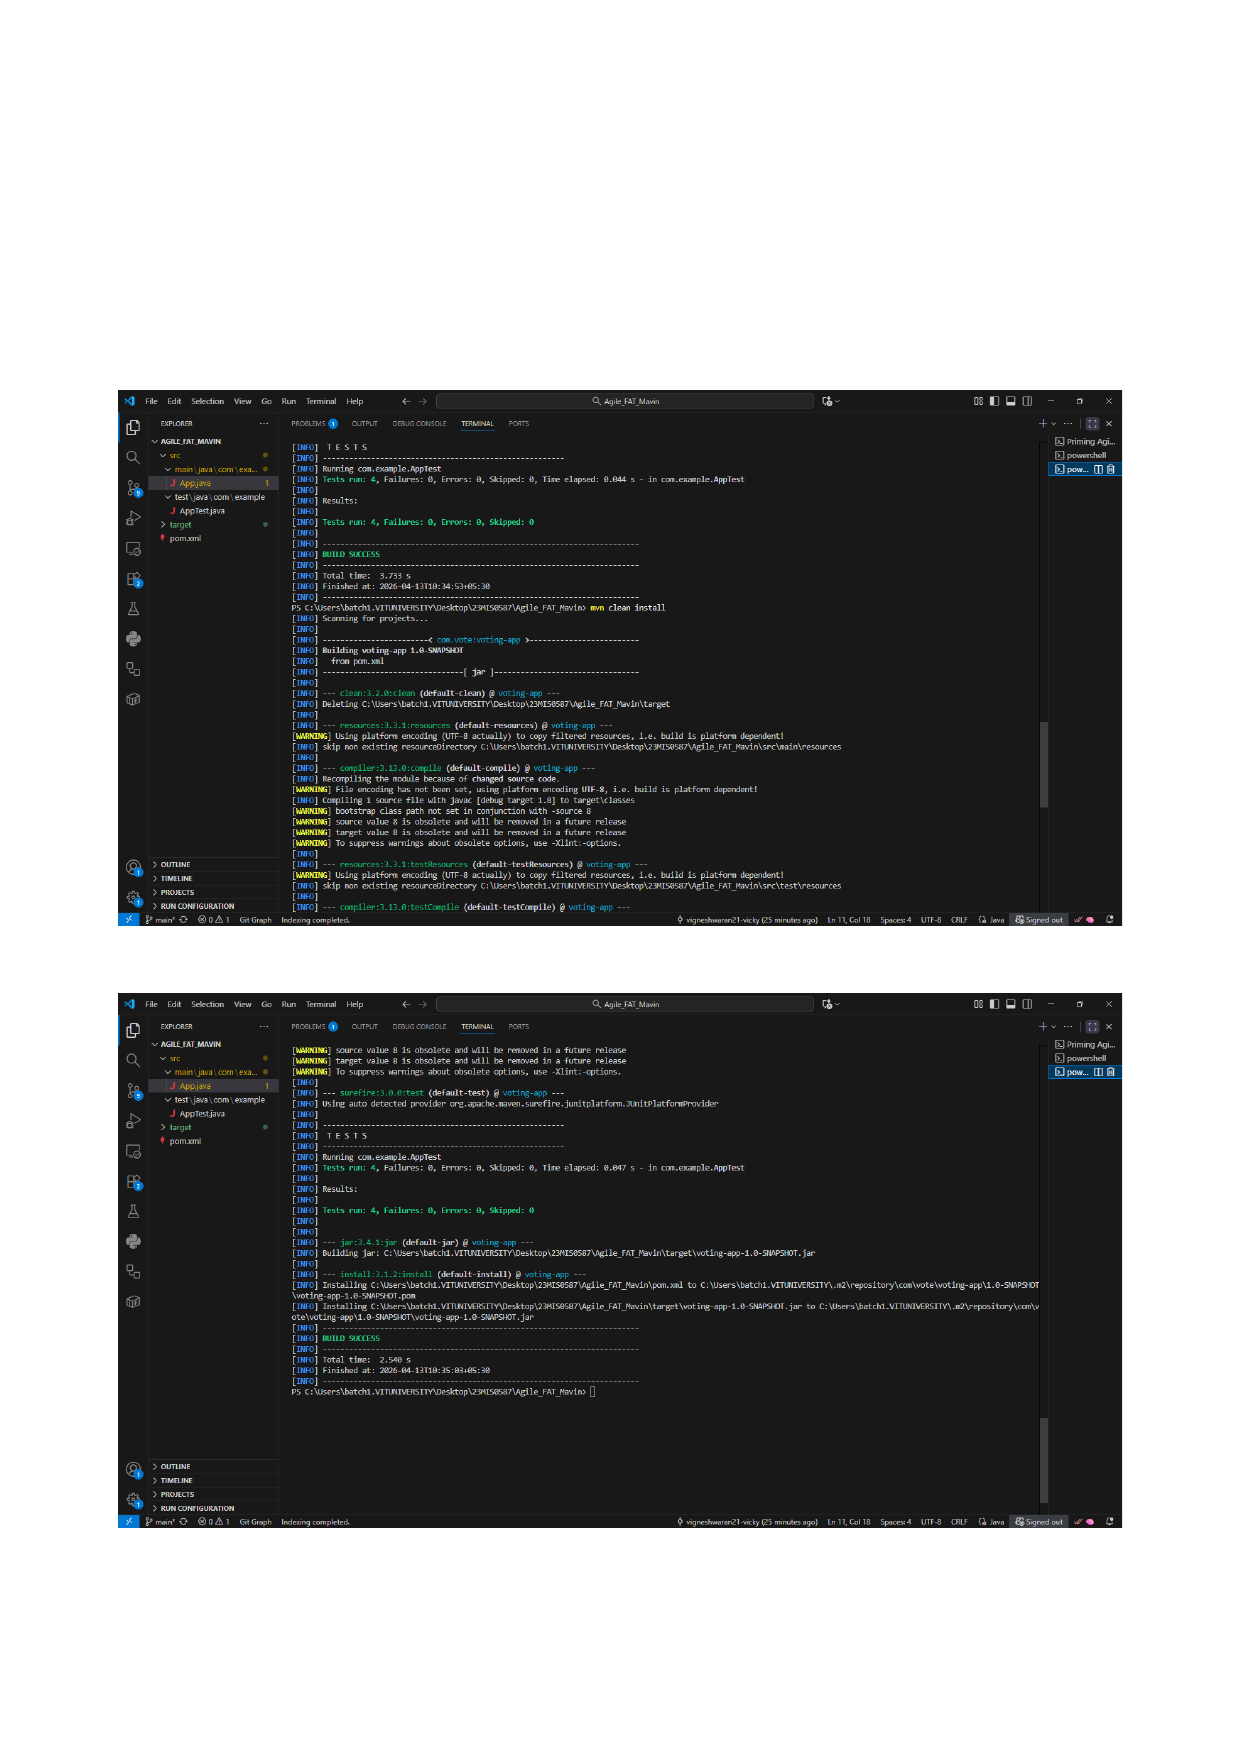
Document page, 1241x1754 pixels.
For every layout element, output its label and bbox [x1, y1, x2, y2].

picture [118, 993, 1123, 1528]
picture [118, 390, 1123, 926]
